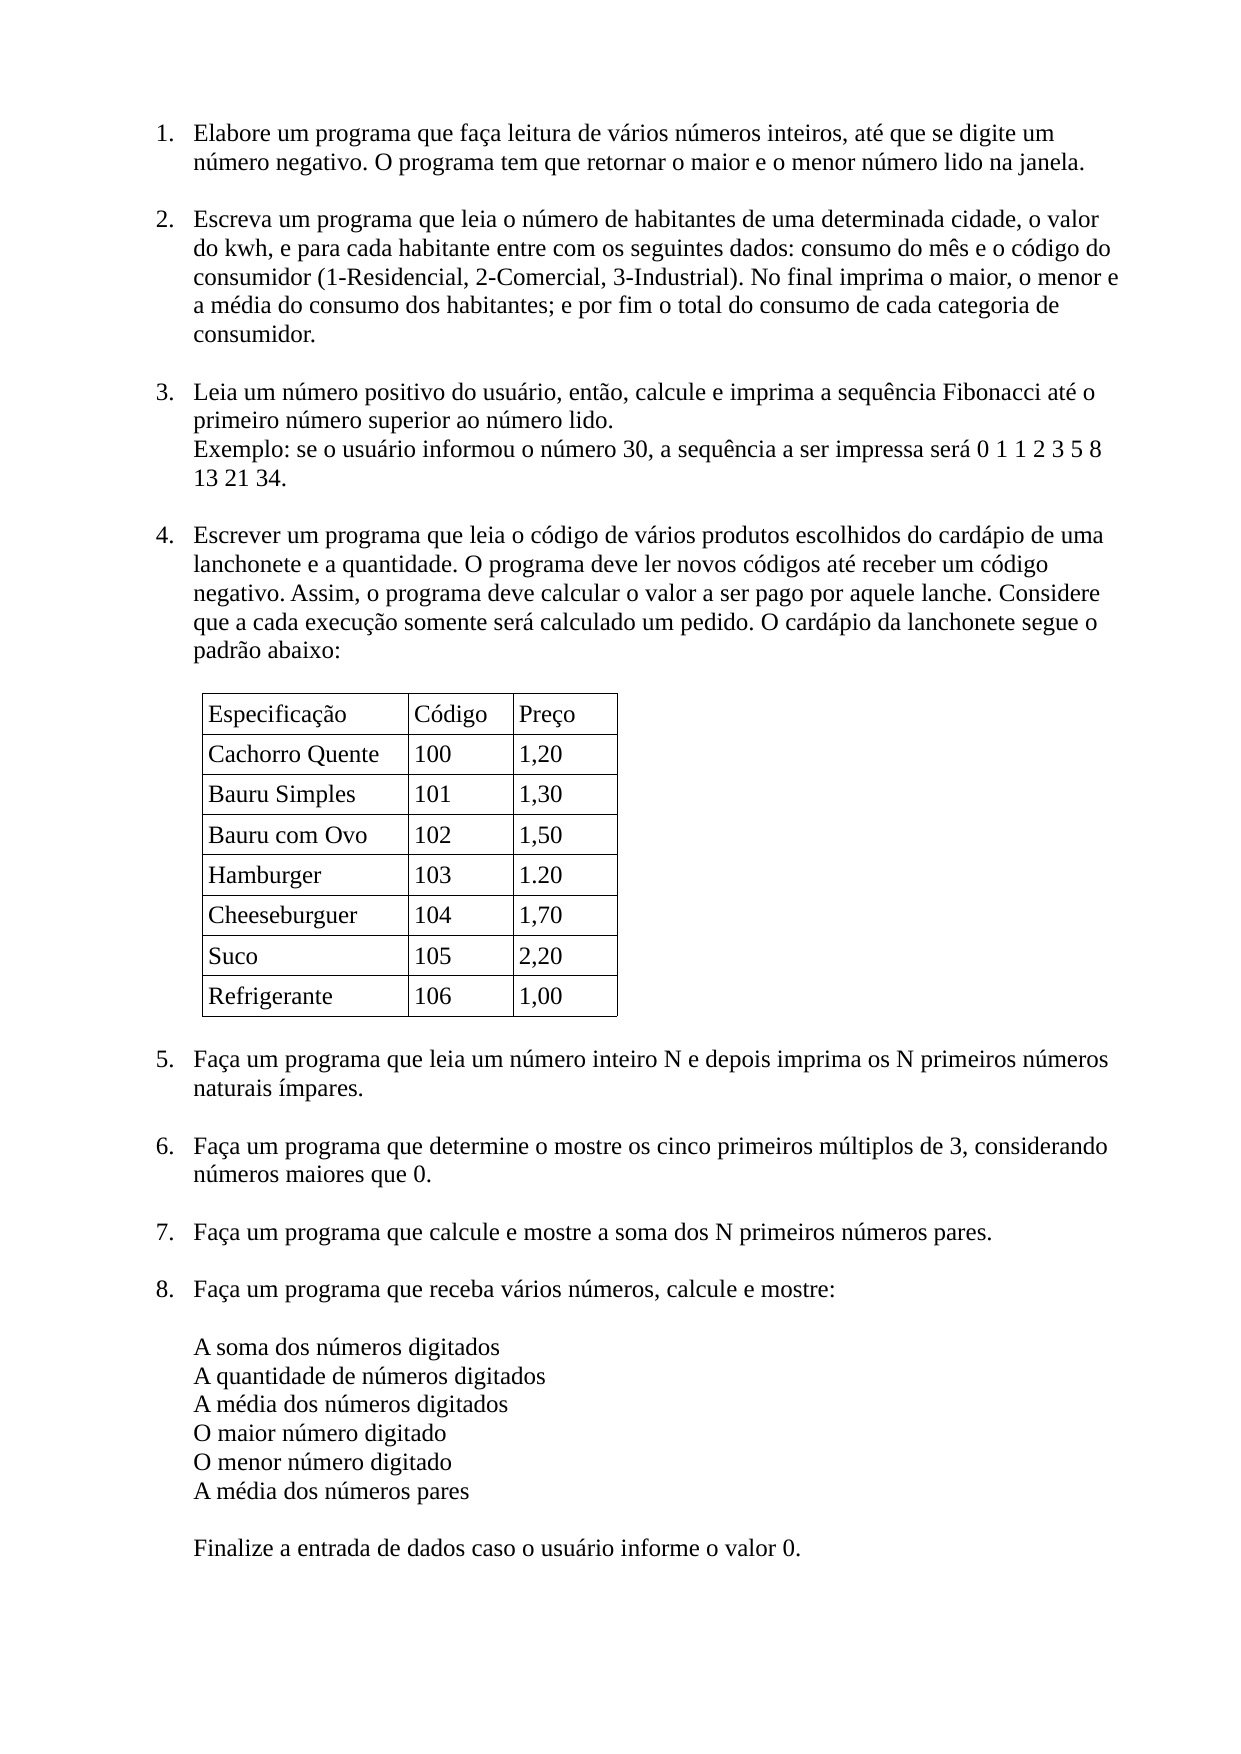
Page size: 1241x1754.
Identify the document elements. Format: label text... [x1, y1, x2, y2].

table_cell 1.20 [514, 855, 617, 895]
table_cell Bauru com Ovo [203, 815, 408, 854]
table_cell 1,70 [514, 896, 617, 935]
table_cell 2,20 [514, 936, 617, 975]
list Escreva um programa que leia o número de habitantes de uma determinada cidade, o valor do kwh, e para cada habitante entre com os seguintes dados: consumo do mês e o código do consumidor (1-Residencial, 2-Comercial, 3-Industrial). No final imprima o maior, o menor e a média do consumo dos habitantes; e por fim o total do consumo de cada categoria de consumidor. [156, 204, 1122, 377]
table_header Preço [514, 694, 617, 733]
table_cell 104 [409, 896, 513, 935]
table_cell 100 [409, 735, 513, 774]
table_cell Hamburger [203, 855, 408, 895]
table_cell 1,20 [514, 735, 617, 774]
list Faça um programa que determine o mostre os cinco primeiros múltiplos de 3, considerando números maiores que 0. [156, 1131, 1122, 1217]
table_cell Suco [203, 936, 408, 975]
list Elabore um programa que faça leitura de vários números inteiros, até que se digite um número negativo. O programa tem que retornar o maior e o menor número lido na janela. [156, 118, 1122, 204]
list Faça um programa que calcule e mostre a soma dos N primeiros números pares. [156, 1217, 1122, 1274]
table_header Código [409, 694, 513, 733]
table_header Especificação [203, 694, 408, 733]
table_cell Refrigerante [203, 976, 408, 1016]
table_cell Cheeseburguer [203, 896, 408, 935]
list Faça um programa que leia um número inteiro N e depois imprima os N primeiros números naturais ímpares. [156, 1044, 1122, 1131]
list Leia um número positivo do usuário, então, calcule e imprima a sequência Fibonacci até o primeiro número superior ao número lido. Exemplo: se o usuário informou o número 30, a sequência a ser impressa será 0 1 1 2 3 5 8 13 21 34. [156, 377, 1122, 521]
list Faça um programa que receba vários números, calcule e mostre: A soma dos números digitados A quantidade de números digitados A média dos números digitados O maior número digitado O menor número digitado A média dos números pares Finalize a entrada de dados caso o usuário informe o valor 0. [156, 1274, 1122, 1619]
table_cell Cachorro Quente [203, 735, 408, 774]
table_cell 1,50 [514, 815, 617, 854]
table_cell 103 [409, 855, 513, 895]
table_cell 1,30 [514, 775, 617, 814]
table_cell 101 [409, 775, 513, 814]
table_cell Bauru Simples [203, 775, 408, 814]
table_cell 105 [409, 936, 513, 975]
table_cell 1,00 [514, 976, 617, 1016]
table_cell 106 [409, 976, 513, 1016]
list Escrever um programa que leia o código de vários produtos escolhidos do cardápio de uma lanchonete e a quantidade. O programa deve ler novos códigos até receber um código negativo. Assim, o programa deve calcular o valor a ser pago por aquele lanche. Considere que a cada execução somente será calculado um pedido. O cardápio da lanchonete segue o padrão abaixo: [156, 521, 1122, 693]
table_cell 102 [409, 815, 513, 854]
